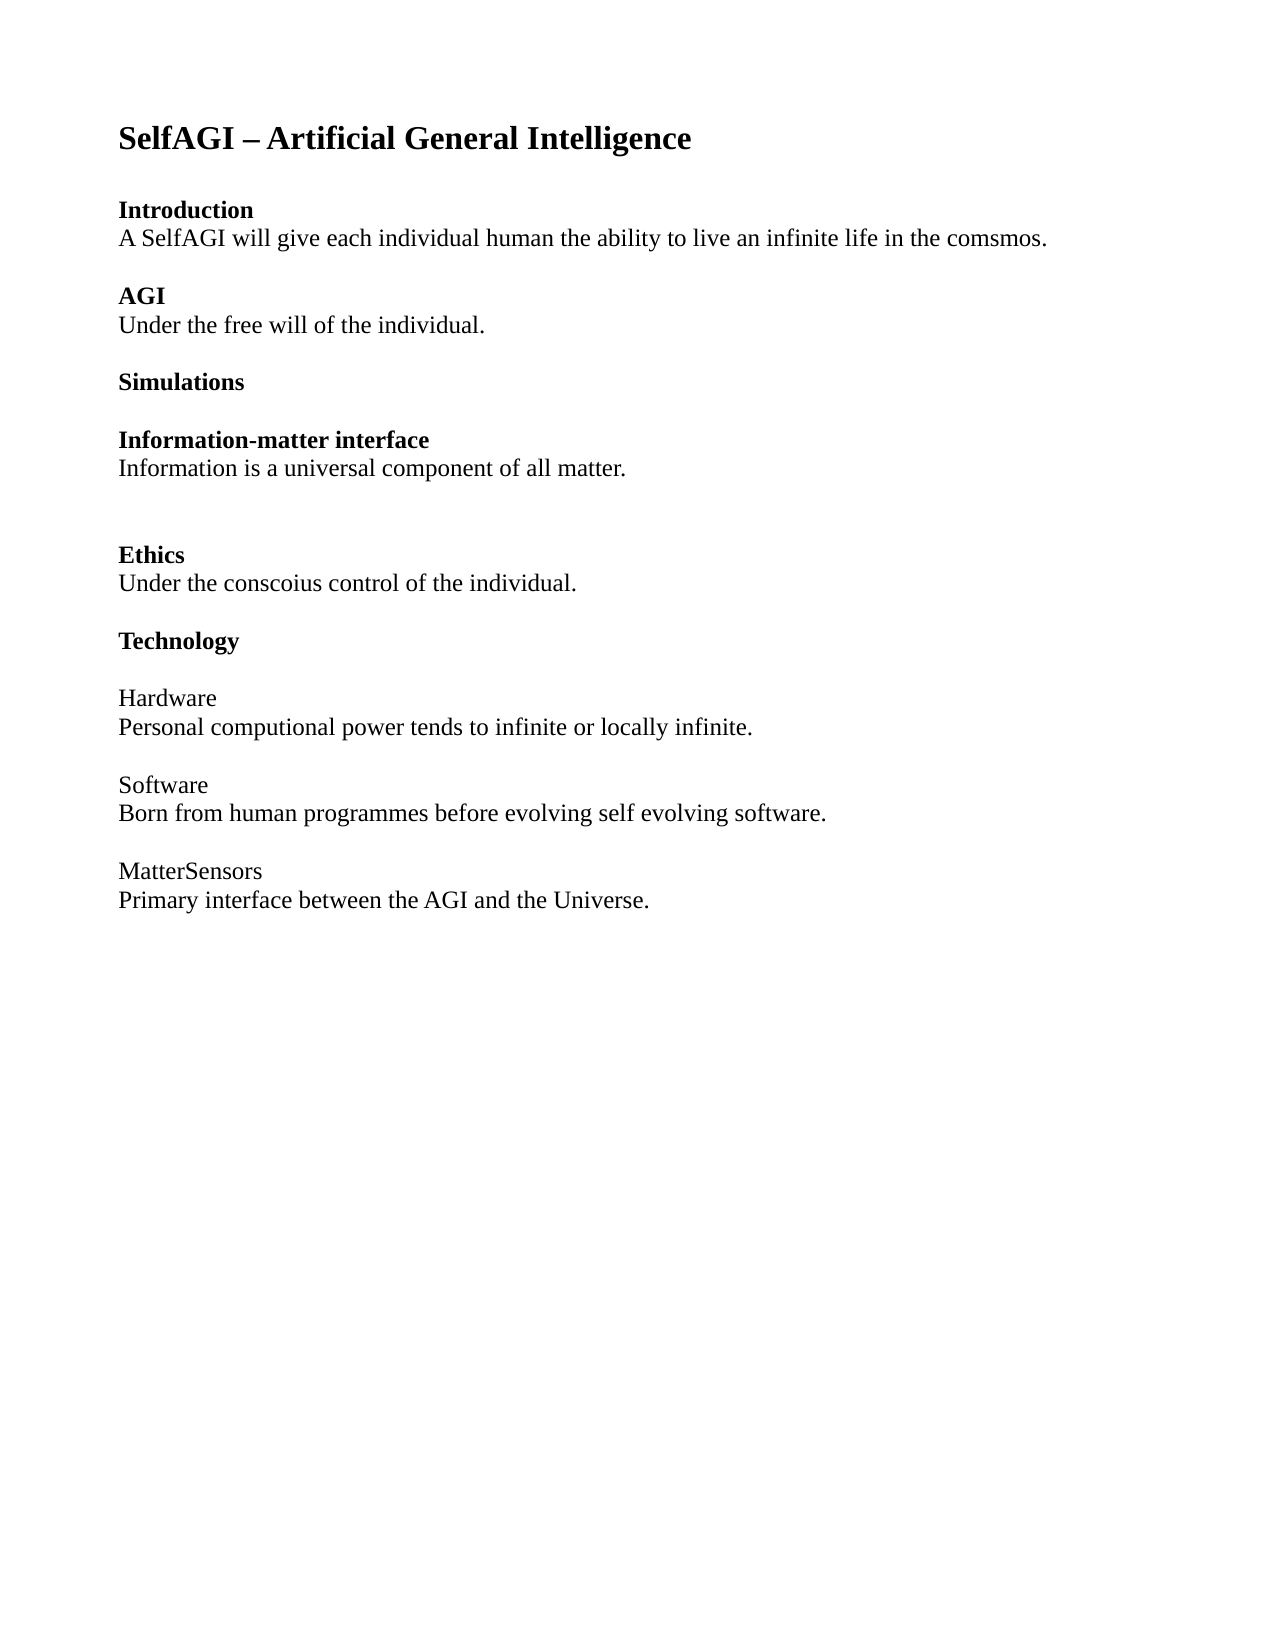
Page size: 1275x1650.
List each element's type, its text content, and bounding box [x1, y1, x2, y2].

text Under the conscoius control of the individual. [118, 568, 1157, 597]
text Technology [118, 626, 1157, 655]
text AGI [118, 281, 1157, 310]
text Personal computional power tends to infinite or locally infinite. [118, 712, 1157, 741]
text Introduction [118, 195, 1157, 223]
text Information-matter interface [118, 425, 1157, 453]
text Ethics [118, 540, 1157, 568]
text A SelfAGI will give each individual human the ability to live an infinite life in the comsmos. [118, 223, 1157, 252]
text Primary interface between the AGI and the Universe. [118, 885, 1157, 913]
text Born from human programmes before evolving self evolving software. [118, 798, 1157, 827]
text Software [118, 770, 1157, 798]
text SelfAGI – Artificial General Intelligence [118, 118, 1157, 156]
text Simulations [118, 367, 1157, 396]
text MatterSensors [118, 856, 1157, 885]
text Hardware [118, 683, 1157, 712]
text Under the free will of the individual. [118, 310, 1157, 338]
text Information is a universal component of all matter. [118, 453, 1157, 482]
